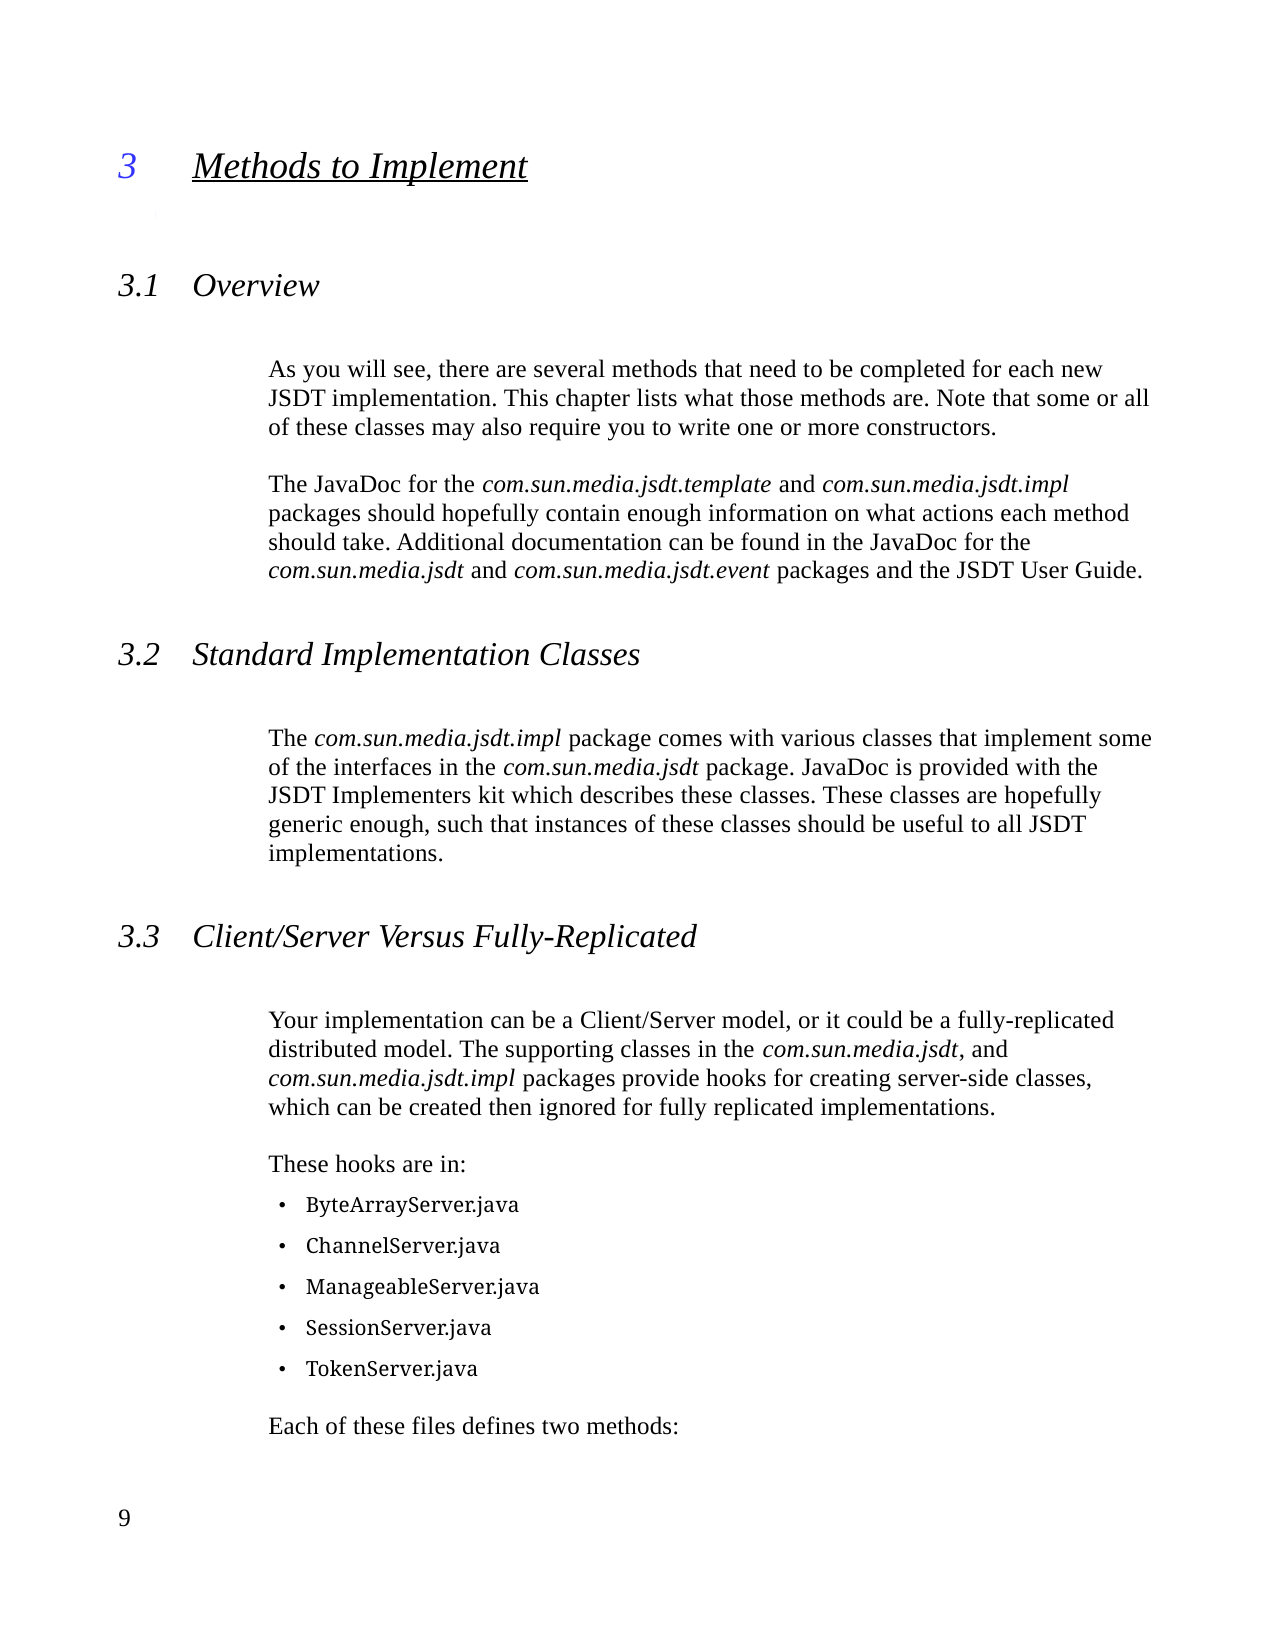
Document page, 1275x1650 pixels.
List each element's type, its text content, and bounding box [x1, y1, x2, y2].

subtitle 3.3 Client/Server Versus Fully-Replicated [118, 916, 1157, 955]
text Your implementation can be a Client/Server model, or it could be a fully-replicated distributed model. The supporting classes in the com.sun.media.jsdt, and com.sun.media.jsdt.impl packages provide hooks for creating server-side classes, which can be created then ignored for fully replicated implementations. [268, 1006, 1157, 1121]
text The com.sun.media.jsdt.impl package comes with various classes that implement some of the interfaces in the com.sun.media.jsdt package. JavaDoc is provided with the JSDT Implementers kit which describes these classes. These classes are hopefully generic enough, such that instances of these classes should be useful to all JSDT implementations. [268, 723, 1157, 867]
subtitle 3.1 Overview [118, 265, 1157, 303]
list ByteArrayServer.java [279, 1191, 1157, 1219]
list TokenServer.java [279, 1354, 1157, 1383]
subtitle 3 Methods to Implement [118, 143, 1157, 186]
text The JavaDoc for the com.sun.media.jsdt.template and com.sun.media.jsdt.impl packages should hopefully contain enough information on what actions each method should take. Additional documentation can be found in the JavaDoc for the com.sun.media.jsdt and com.sun.media.jsdt.event packages and the JSDT User Guide. [268, 469, 1157, 584]
text Each of these files defines two methods: [268, 1411, 1157, 1440]
subtitle 3.2 Standard Implementation Classes [118, 634, 1157, 672]
list ChannelServer.java [279, 1231, 1157, 1260]
text These hooks are in: [268, 1149, 1157, 1178]
list ManageableServer.java [279, 1272, 1157, 1301]
list SessionServer.java [279, 1313, 1157, 1342]
text As you will see, there are several methods that need to be completed for each new JSDT implementation. This chapter lists what those methods are. Note that some or all of these classes may also require you to write one or more constructors. [268, 354, 1157, 441]
